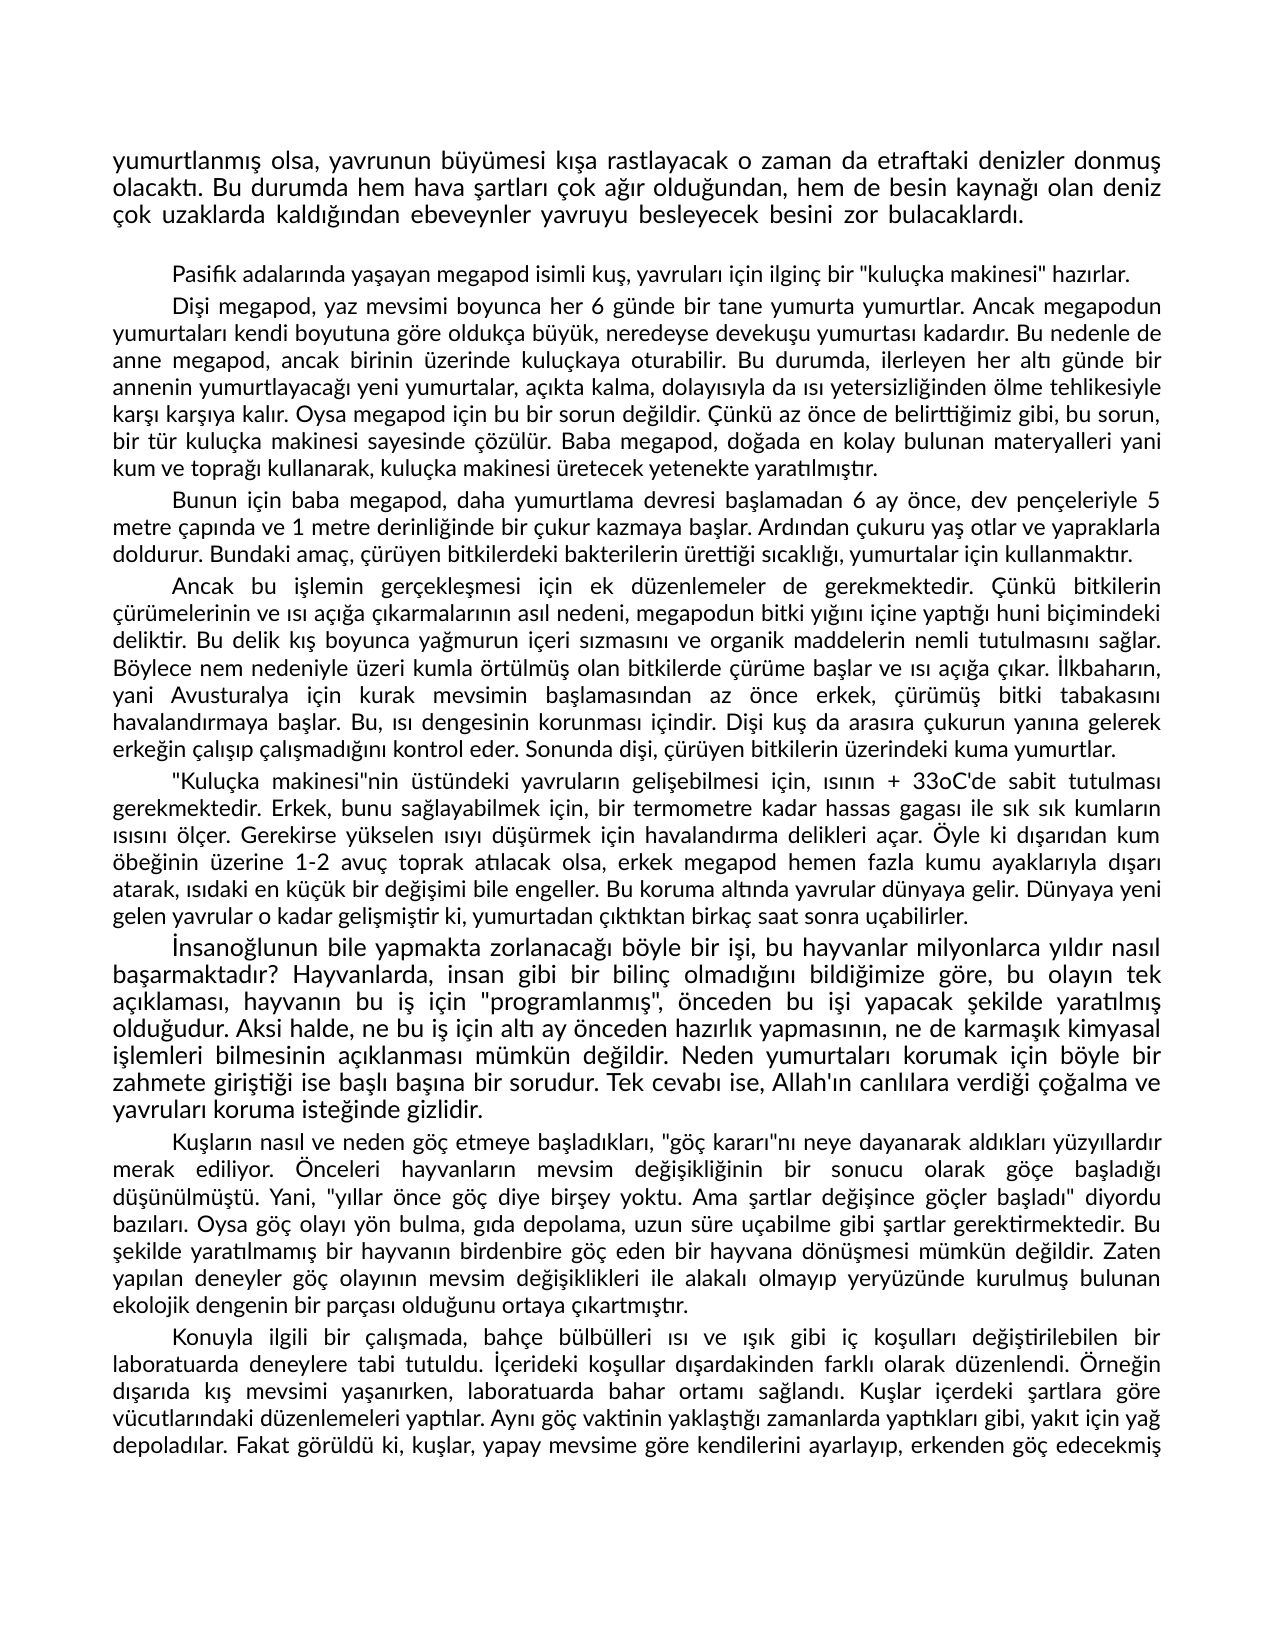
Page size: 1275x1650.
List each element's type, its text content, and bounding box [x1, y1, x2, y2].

text Pasifik adalarında yaşayan megapod isimli kuş, yavruları için ilginç bir "kuluçka makinesi" hazırlar. [112, 261, 1162, 288]
text Kuşların nasıl ve neden göç etmeye başladıkları, "göç kararı"nı neye dayanarak aldıkları yüzyıllardır merak ediliyor. Önceleri hayvanların mevsim değişikliğinin bir sonucu olarak göçe başladığı düşünülmüştü. Yani, "yıllar önce göç diye birşey yoktu. Ama şartlar değişince göçler başladı" diyordu bazıları. Oysa göç olayı yön bulma, gıda depolama, uzun süre uçabilme gibi şartlar gerektirmektedir. Bu şekilde yaratılmamış bir hayvanın birdenbire göç eden bir hayvana dönüşmesi mümkün değildir. Zaten yapılan deneyler göç olayının mevsim değişiklikleri ile alakalı olmayıp yeryüzünde kurulmuş bulunan ekolojik dengenin bir parçası olduğunu ortaya çıkartmıştır. [112, 1129, 1162, 1319]
text İnsanoğlunun bile yapmakta zorlanacağı böyle bir işi, bu hayvanlar milyonlarca yıldır nasıl başarmaktadır? Hayvanlarda, insan gibi bir bilinç olmadığını bildiğimize göre, bu olayın tek açıklaması, hayvanın bu iş için "programlanmış", önceden bu işi yapacak şekilde yaratılmış olduğudur. Aksi halde, ne bu iş için altı ay önceden hazırlık yapmasının, ne de karmaşık kimyasal işlemleri bilmesinin açıklanması mümkün değildir. Neden yumurtaları korumak için böyle bir zahmete giriştiği ise başlı başına bir sorudur. Tek cevabı ise, Allah'ın canlılara verdiği çoğalma ve yavruları koruma isteğinde gizlidir.ÇMEN KUŞLAR [112, 935, 1162, 1124]
text "Kuluçka makinesi"nin üstündeki yavruların gelişebilmesi için, ısının + 33oC'de sabit tutulması gerekmektedir. Erkek, bunu sağlayabilmek için, bir termometre kadar hassas gagası ile sık sık kumların ısısını ölçer. Gerekirse yükselen ısıyı düşürmek için havalandırma delikleri açar. Öyle ki dışarıdan kum öbeğinin üzerine 1-2 avuç toprak atılacak olsa, erkek megapod hemen fazla kumu ayaklarıyla dışarı atarak, ısıdaki en küçük bir değişimi bile engeller. Bu koruma altında yavrular dünyaya gelir. Dünyaya yeni gelen yavrular o kadar gelişmiştir ki, yumurtadan çıktıktan birkaç saat sonra uçabilirler. [112, 767, 1162, 930]
text Bunun için baba megapod, daha yumurtlama devresi başlamadan 6 ay önce, dev pençeleriyle 5 metre çapında ve 1 metre derinliğinde bir çukur kazmaya başlar. Ardından çukuru yaş otlar ve yapraklarla doldurur. Bundaki amaç, çürüyen bitkilerdeki bakterilerin ürettiği sıcaklığı, yumurtalar için kullanmaktır. [112, 487, 1162, 568]
text Konuyla ilgili bir çalışmada, bahçe bülbülleri ısı ve ışık gibi iç koşulları değiştirilebilen bir laboratuarda deneylere tabi tutuldu. İçerideki koşullar dışardakinden farklı olarak düzenlendi. Örneğin dışarıda kış mevsimi yaşanırken, laboratuarda bahar ortamı sağlandı. Kuşlar içerdeki şartlara göre vücutlarındaki düzenlemeleri yaptılar. Aynı göç vaktinin yaklaştığı zamanlarda yaptıkları gibi, yakıt için yağ depoladılar. Fakat görüldü ki, kuşlar, yapay mevsime göre kendilerini ayarlayıp, erkenden göç edecekmiş [112, 1323, 1162, 1459]
text yumurtlanmış olsa, yavrunun büyümesi kışa rastlayacak o zaman da etraftaki denizler donmuş olacaktı. Bu durumda hem hava şartları çok ağır olduğundan, hem de besin kaynağı olan deniz çok uzaklarda kaldığından ebeveynler yavruyu besleyecek besini zor bulacaklardı. MEGAPOD KUŞU ve KULUÇKAMAKİNESİ [112, 148, 1162, 256]
text Dişi megapod, yaz mevsimi boyunca her 6 günde bir tane yumurta yumurtlar. Ancak megapodun yumurtaları kendi boyutuna göre oldukça büyük, neredeyse devekuşu yumurtası kadardır. Bu nedenle de anne megapod, ancak birinin üzerinde kuluçkaya oturabilir. Bu durumda, ilerleyen her altı günde bir annenin yumurtlayacağı yeni yumurtalar, açıkta kalma, dolayısıyla da ısı yetersizliğinden ölme tehlikesiyle karşı karşıya kalır. Oysa megapod için bu bir sorun değildir. Çünkü az önce de belirttiğimiz gibi, bu sorun, bir tür kuluçka makinesi sayesinde çözülür. Baba megapod, doğada en kolay bulunan materyalleri yani kum ve toprağı kullanarak, kuluçka makinesi üretecek yetenekte yaratılmıştır. [112, 293, 1162, 482]
text Ancak bu işlemin gerçekleşmesi için ek düzenlemeler de gerekmektedir. Çünkü bitkilerin çürümelerinin ve ısı açığa çıkarmalarının asıl nedeni, megapodun bitki yığını içine yaptığı huni biçimindeki deliktir. Bu delik kış boyunca yağmurun içeri sızmasını ve organik maddelerin nemli tutulmasını sağlar. Böylece nem nedeniyle üzeri kumla örtülmüş olan bitkilerde çürüme başlar ve ısı açığa çıkar. İlkbaharın, yani Avusturalya için kurak mevsimin başlamasından az önce erkek, çürümüş bitki tabakasını havalandırmaya başlar. Bu, ısı dengesinin korunması içindir. Dişi kuş da arasıra çukurun yanına gelerek erkeğin çalışıp çalışmadığını kontrol eder. Sonunda dişi, çürüyen bitkilerin üzerindeki kuma yumurtlar. [112, 573, 1162, 763]
